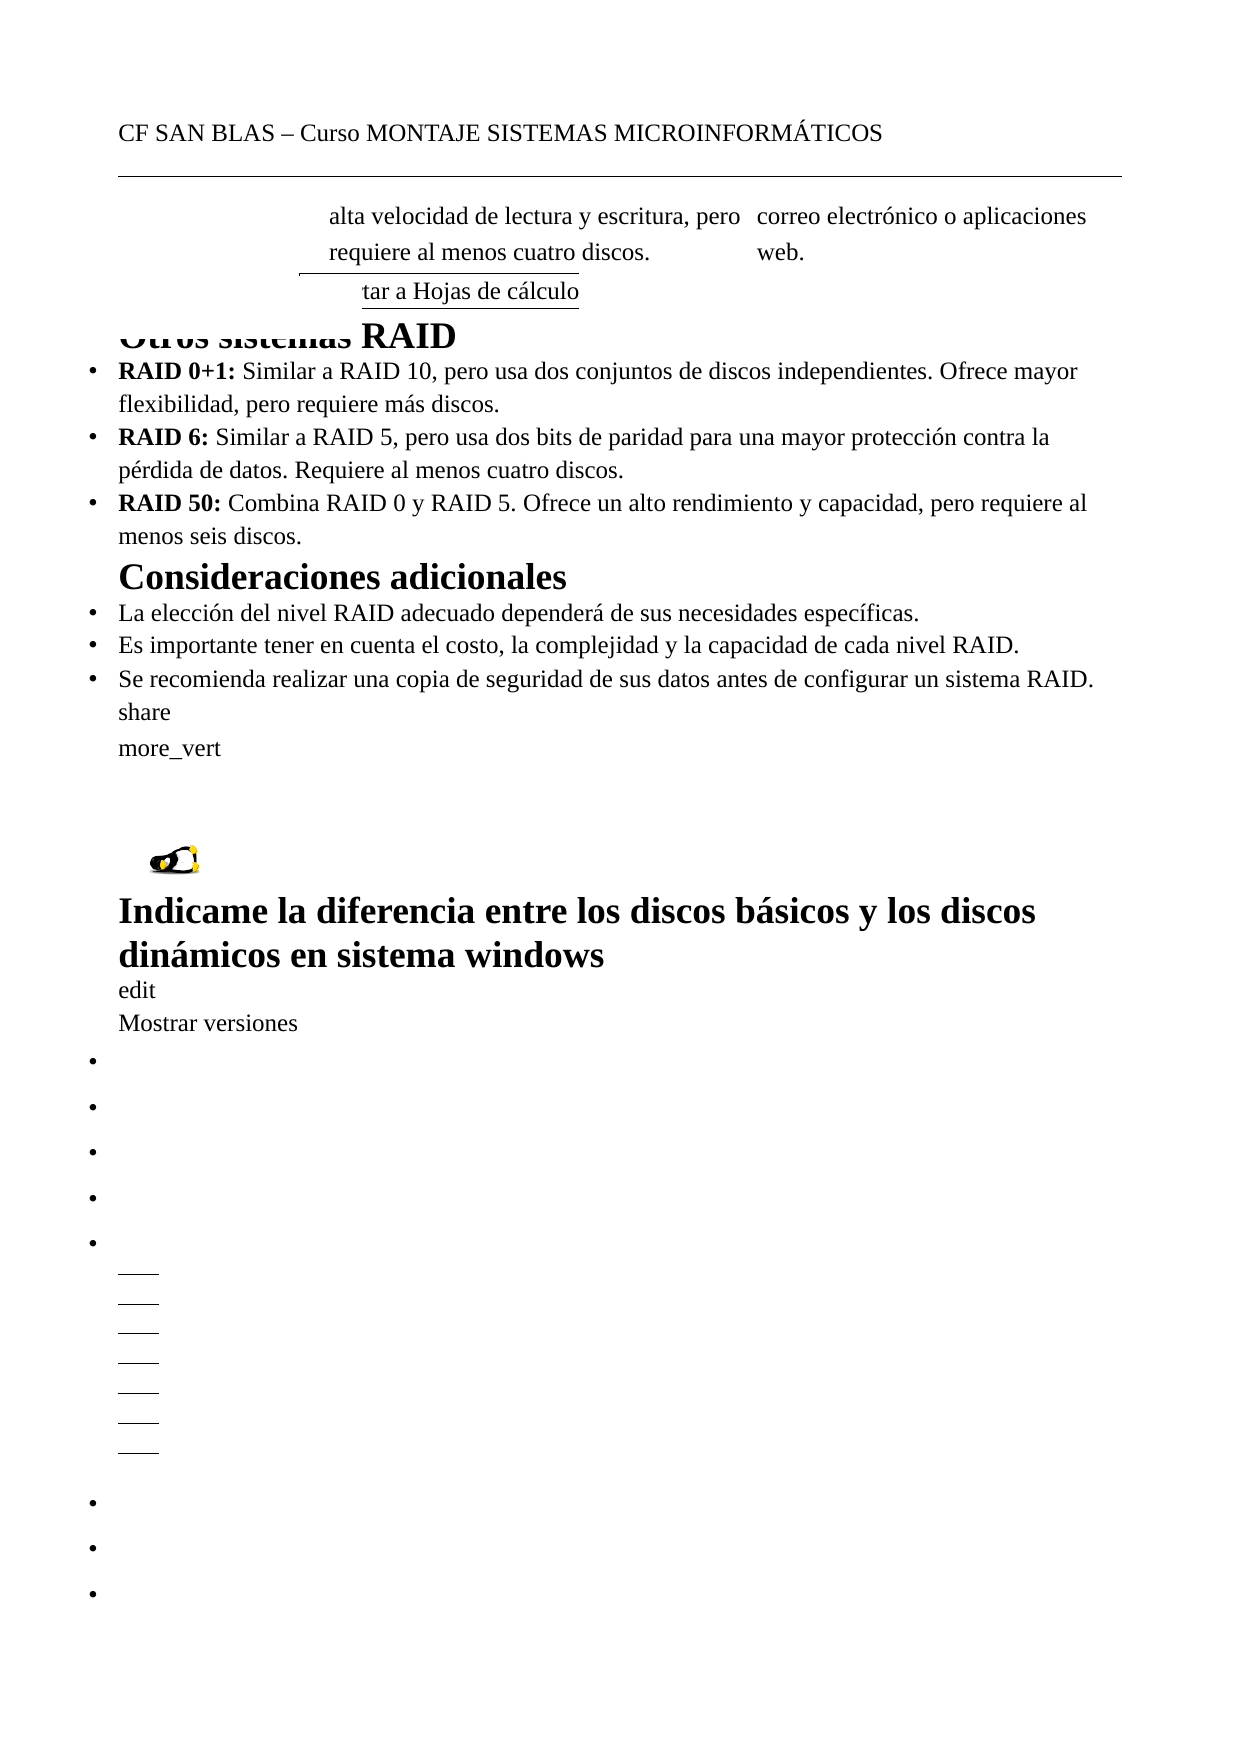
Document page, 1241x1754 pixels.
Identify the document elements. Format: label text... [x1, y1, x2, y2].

text drive_spreadsheetExportar a Hojas de cálculo [0, 273, 1122, 339]
text Mostrar versiones [118, 1008, 1122, 1037]
table_cell [143, 1454, 158, 1483]
table_header [118, 1269, 131, 1273]
list RAID 6: Similar a RAID 5, pero usa dos bits de paridad para una mayor protección contra la pérdida de datos. Requiere al menos cuatro discos. [118, 422, 1122, 484]
table_cell [118, 1364, 131, 1393]
list RAID 0+1: Similar a RAID 10, pero usa dos conjuntos de discos independientes. Ofrece mayor flexibilidad, pero requiere más discos. [118, 356, 1122, 418]
table_cell [118, 1334, 131, 1363]
table_cell [143, 1305, 158, 1333]
table_cell [131, 1424, 142, 1453]
table_cell [118, 1305, 131, 1333]
list RAID 50: Combina RAID 0 y RAID 5. Ofrece un alto rendimiento y capacidad, pero requiere al menos seis discos. [118, 488, 1122, 550]
table_cell [131, 1334, 142, 1363]
table_cell [118, 1394, 131, 1423]
table_cell [131, 1305, 142, 1333]
table_cell [131, 1275, 142, 1303]
table_cell [143, 1424, 158, 1453]
subtitle Consideraciones adicionales [118, 554, 1122, 598]
table_cell correo electrónico o aplicaciones web. [757, 177, 1122, 273]
table_cell [143, 1394, 158, 1423]
list Se recomienda realizar una copia de seguridad de sus datos antes de configurar un sistema RAID. [118, 664, 1122, 692]
picture [149, 834, 200, 885]
table_cell [131, 1394, 142, 1423]
text share [118, 697, 1122, 725]
table_header [131, 1269, 142, 1273]
list La elección del nivel RAID adecuado dependerá de sus necesidades específicas. [118, 598, 1122, 626]
subtitle Indicame la diferencia entre los discos básicos y los discos dinámicos en sistema windows [118, 889, 1122, 975]
table_cell [203, 177, 329, 273]
subtitle Otros sistemas RAID [118, 313, 1122, 356]
list Es importante tener en cuenta el costo, la complejidad y la capacidad de cada nivel RAID. [118, 631, 1122, 659]
table_cell [118, 1454, 131, 1483]
text more_vert [118, 733, 1122, 761]
table_cell [143, 1334, 158, 1363]
text [0, 733, 62, 795]
table_cell [143, 1364, 158, 1393]
table_cell [143, 1275, 158, 1303]
table_cell [118, 177, 203, 273]
table_header [143, 1269, 158, 1273]
text [0, 697, 62, 733]
table_cell [118, 1424, 131, 1453]
text edit [118, 975, 1122, 1004]
table_cell [118, 1275, 131, 1303]
table_cell [131, 1364, 142, 1393]
table_cell alta velocidad de lectura y escritura, pero requiere al menos cuatro discos. [329, 177, 757, 273]
table_cell [131, 1454, 142, 1483]
